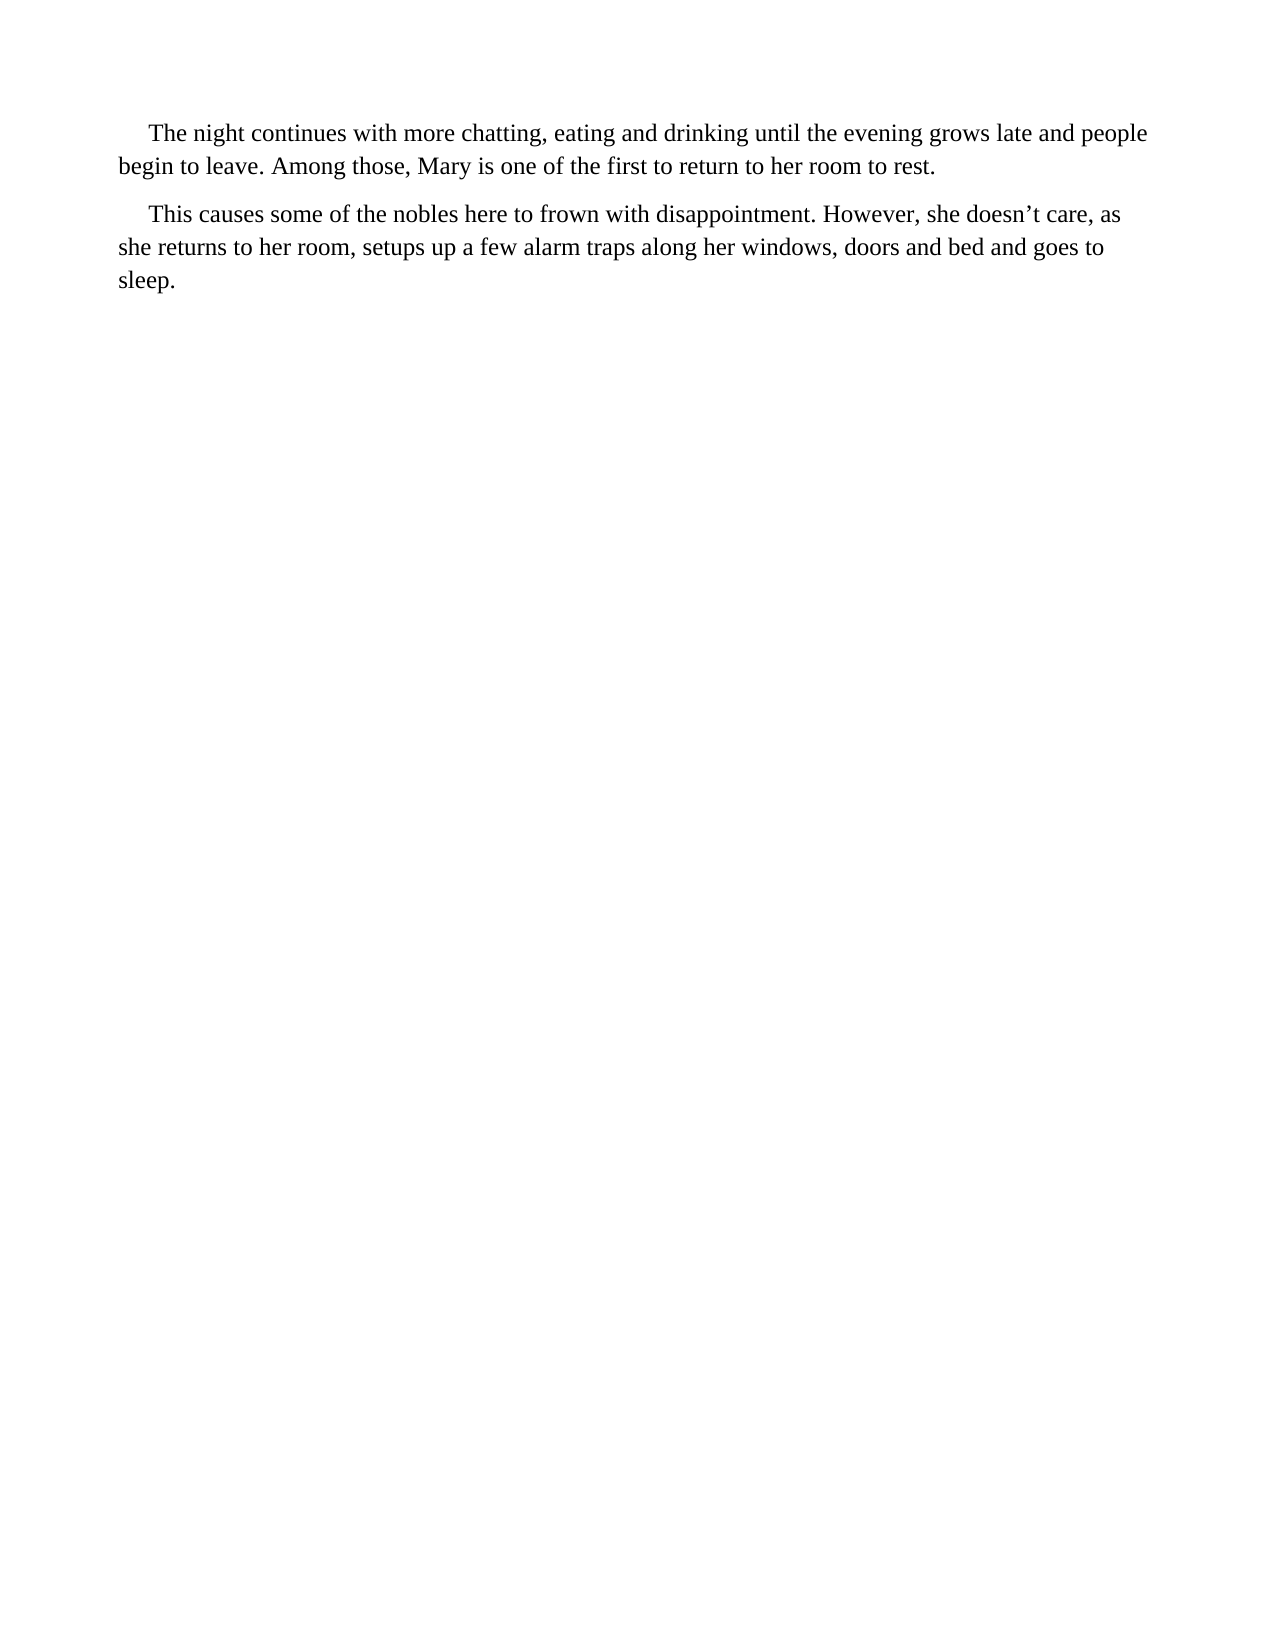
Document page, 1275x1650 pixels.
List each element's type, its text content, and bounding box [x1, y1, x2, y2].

text The night continues with more chatting, eating and drinking until the evening grows late and people begin to leave. Among those, Mary is one of the first to return to her room to rest. [118, 118, 1157, 180]
text This causes some of the nobles here to frown with disappointment. However, she doesn’t care, as she returns to her room, setups up a few alarm traps along her windows, doors and bed and goes to sleep. [118, 199, 1157, 293]
